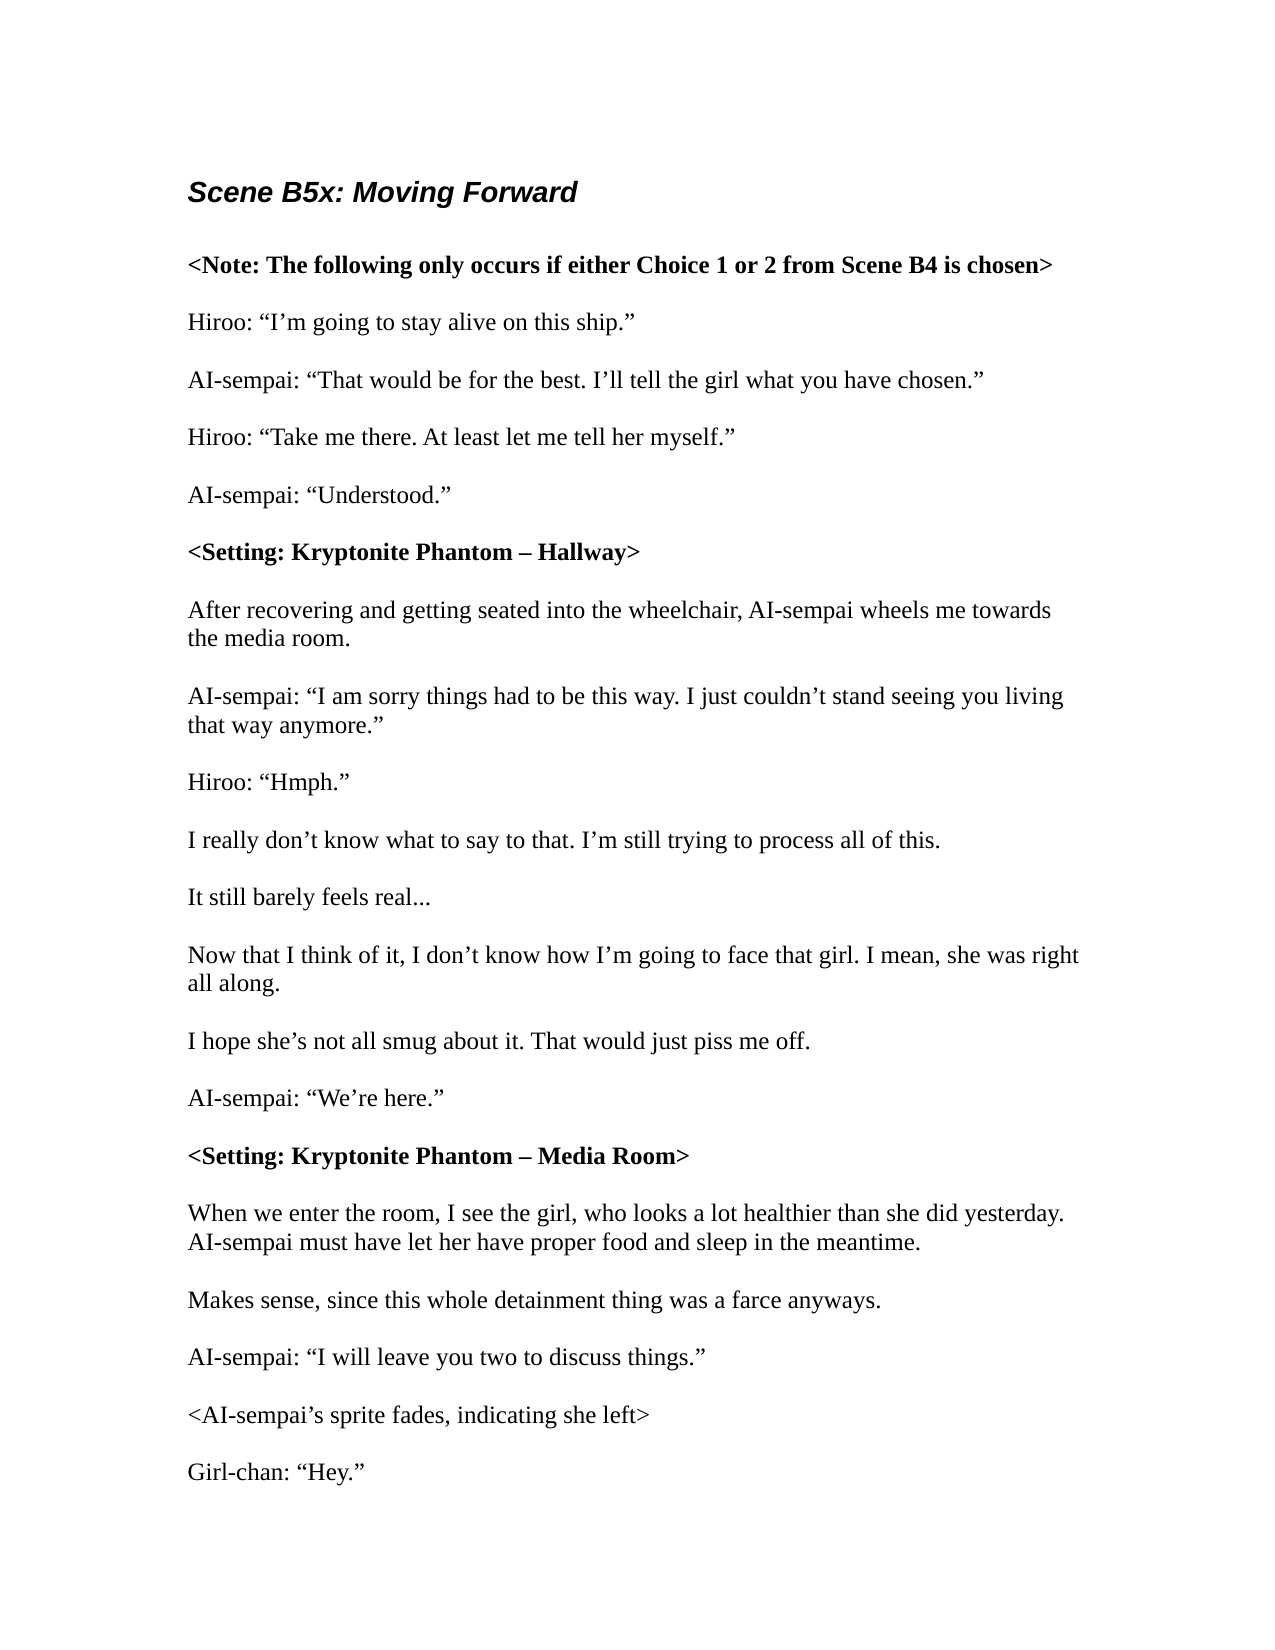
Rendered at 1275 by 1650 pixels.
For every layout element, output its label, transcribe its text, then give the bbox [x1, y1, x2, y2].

text <Setting: Kryptonite Phantom – Media Room> [187, 1141, 1087, 1170]
text I hope she’s not all smug about it. That would just piss me off. [187, 1026, 1087, 1055]
text It still barely feels real... [187, 882, 1087, 911]
text I really don’t know what to say to that. I’m still trying to process all of this. [187, 825, 1087, 853]
text Hiroo: “Hmph.” [187, 767, 1087, 796]
subtitle Scene B5x: Moving Forward [187, 175, 1087, 208]
text When we enter the room, I see the girl, who looks a lot healthier than she did yesterday. AI-sempai must have let her have proper food and sleep in the meantime. [187, 1198, 1087, 1256]
text <Setting: Kryptonite Phantom – Hallway> [187, 537, 1087, 566]
text Hiroo: “Take me there. At least let me tell her myself.” [187, 422, 1087, 451]
text <AI-sempai’s sprite fades, indicating she left> [187, 1400, 1087, 1428]
text Now that I think of it, I don’t know how I’m going to face that girl. I mean, she was right all along. [187, 940, 1087, 997]
text Girl-chan: “Hey.” [187, 1457, 1087, 1486]
text AI-sempai: “That would be for the best. I’ll tell the girl what you have chosen.” [187, 365, 1087, 393]
text AI-sempai: “Understood.” [187, 480, 1087, 508]
text AI-sempai: “I am sorry things had to be this way. I just couldn’t stand seeing you living that way anymore.” [187, 681, 1087, 738]
text AI-sempai: “We’re here.” [187, 1083, 1087, 1112]
text <Note: The following only occurs if either Choice 1 or 2 from Scene B4 is chosen> [187, 250, 1087, 278]
text Hiroo: “I’m going to stay alive on this ship.” [187, 307, 1087, 336]
text AI-sempai: “I will leave you two to discuss things.” [187, 1342, 1087, 1371]
text After recovering and getting seated into the wheelchair, AI-sempai wheels me towards the media room. [187, 595, 1087, 652]
text Makes sense, since this whole detainment thing was a farce anyways. [187, 1285, 1087, 1313]
